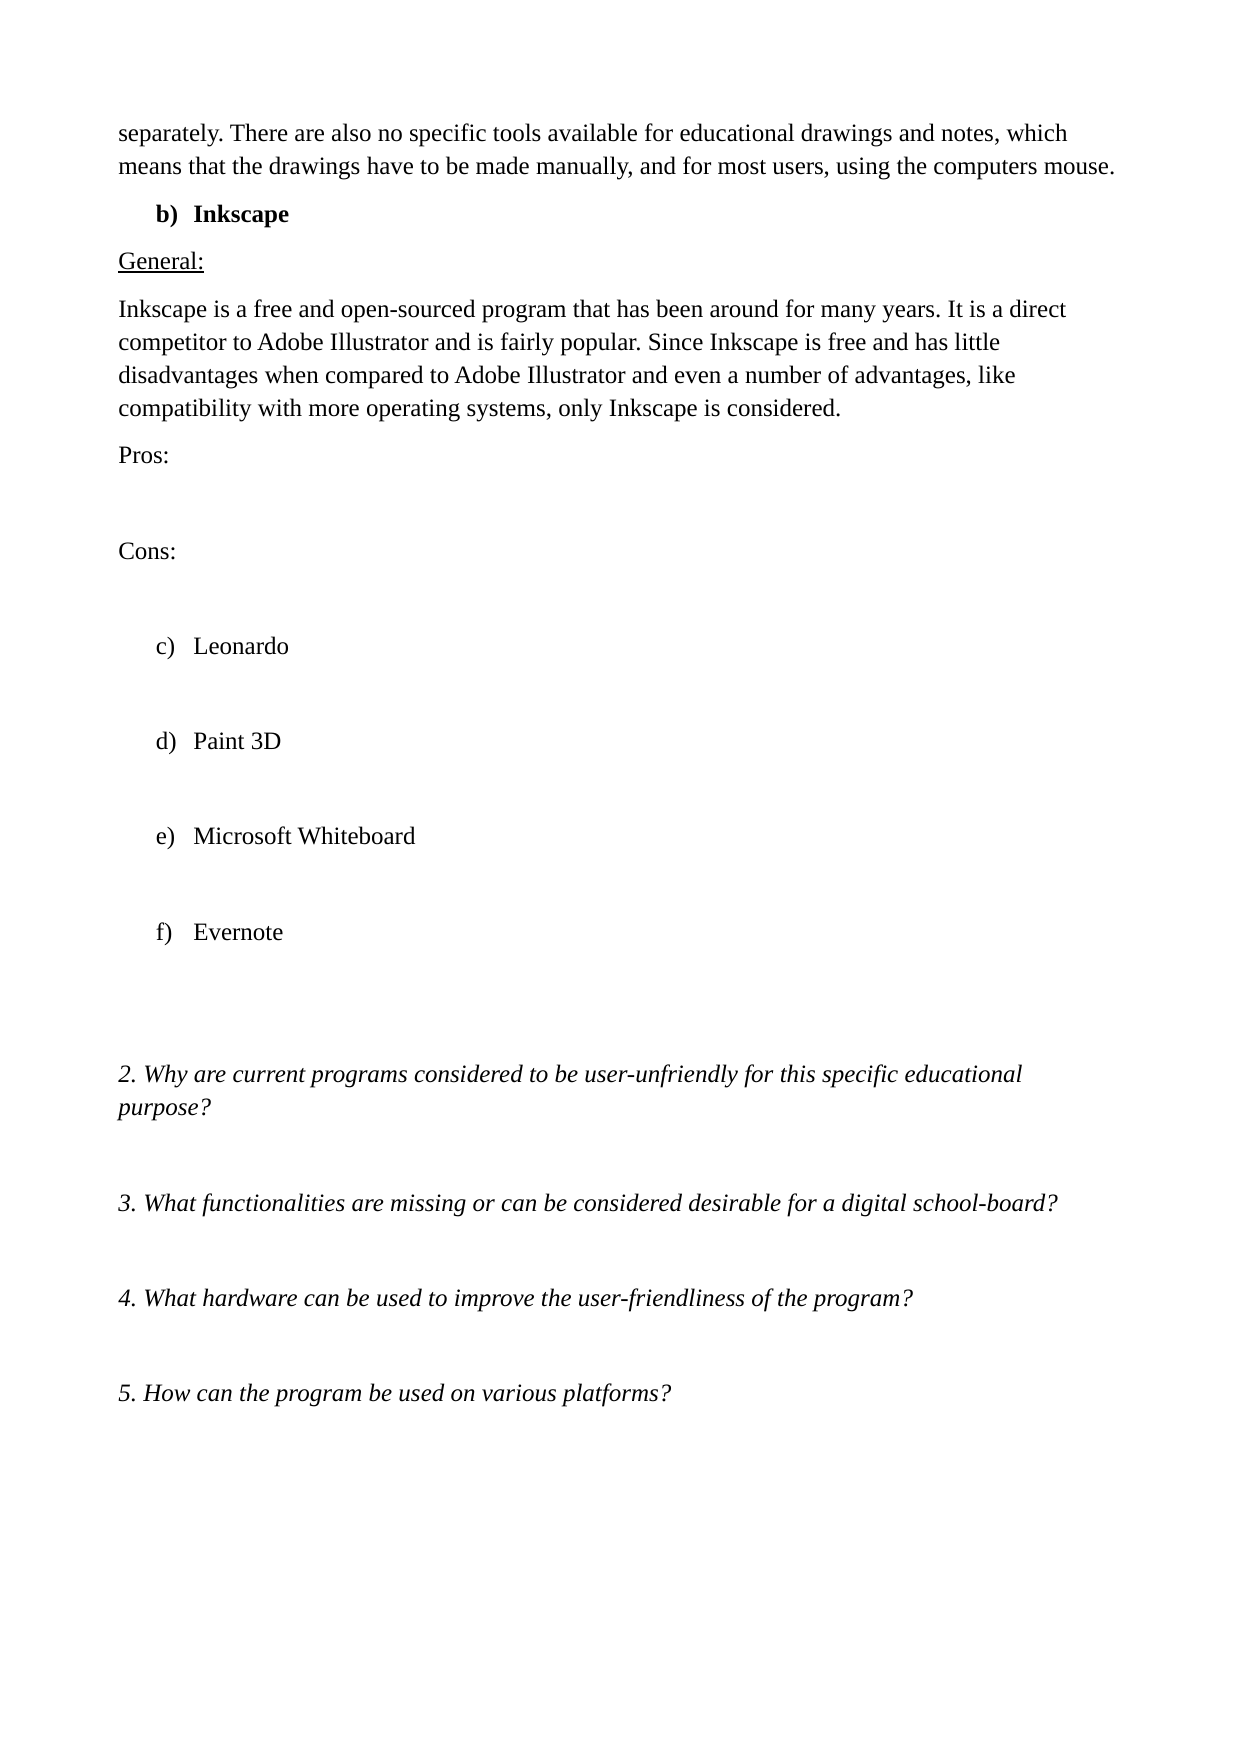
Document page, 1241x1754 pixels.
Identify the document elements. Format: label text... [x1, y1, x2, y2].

text separately. There are also no specific tools available for educational drawings and notes, which means that the drawings have to be made manually, and for most users, using the computers mouse. [118, 118, 1122, 180]
list Paint 3D [156, 726, 1122, 755]
text Cons: [118, 536, 1122, 564]
list Leonardo [156, 631, 1122, 660]
text 3. What functionalities are missing or can be considered desirable for a digital school-board? [118, 1188, 1122, 1216]
text General: [118, 246, 1122, 275]
text Inkscape is a free and open-sourced program that has been around for many years. It is a direct competitor to Adobe Illustrator and is fairly popular. Since Inkscape is free and has little disadvantages when compared to Adobe Illustrator and even a number of advantages, like compatibility with more operating systems, only Inkscape is considered. [118, 294, 1122, 422]
list Microsoft Whiteboard [156, 821, 1122, 850]
list Inkscape [156, 199, 1122, 227]
text 4. What hardware can be used to improve the user-friendliness of the program? [118, 1283, 1122, 1312]
list Evernote [156, 917, 1122, 945]
text 2. Why are current programs considered to be user-unfriendly for this specific educational purpose? [118, 1059, 1122, 1121]
text Pros: [118, 441, 1122, 469]
text 5. How can the program be used on various platforms? [118, 1378, 1122, 1407]
